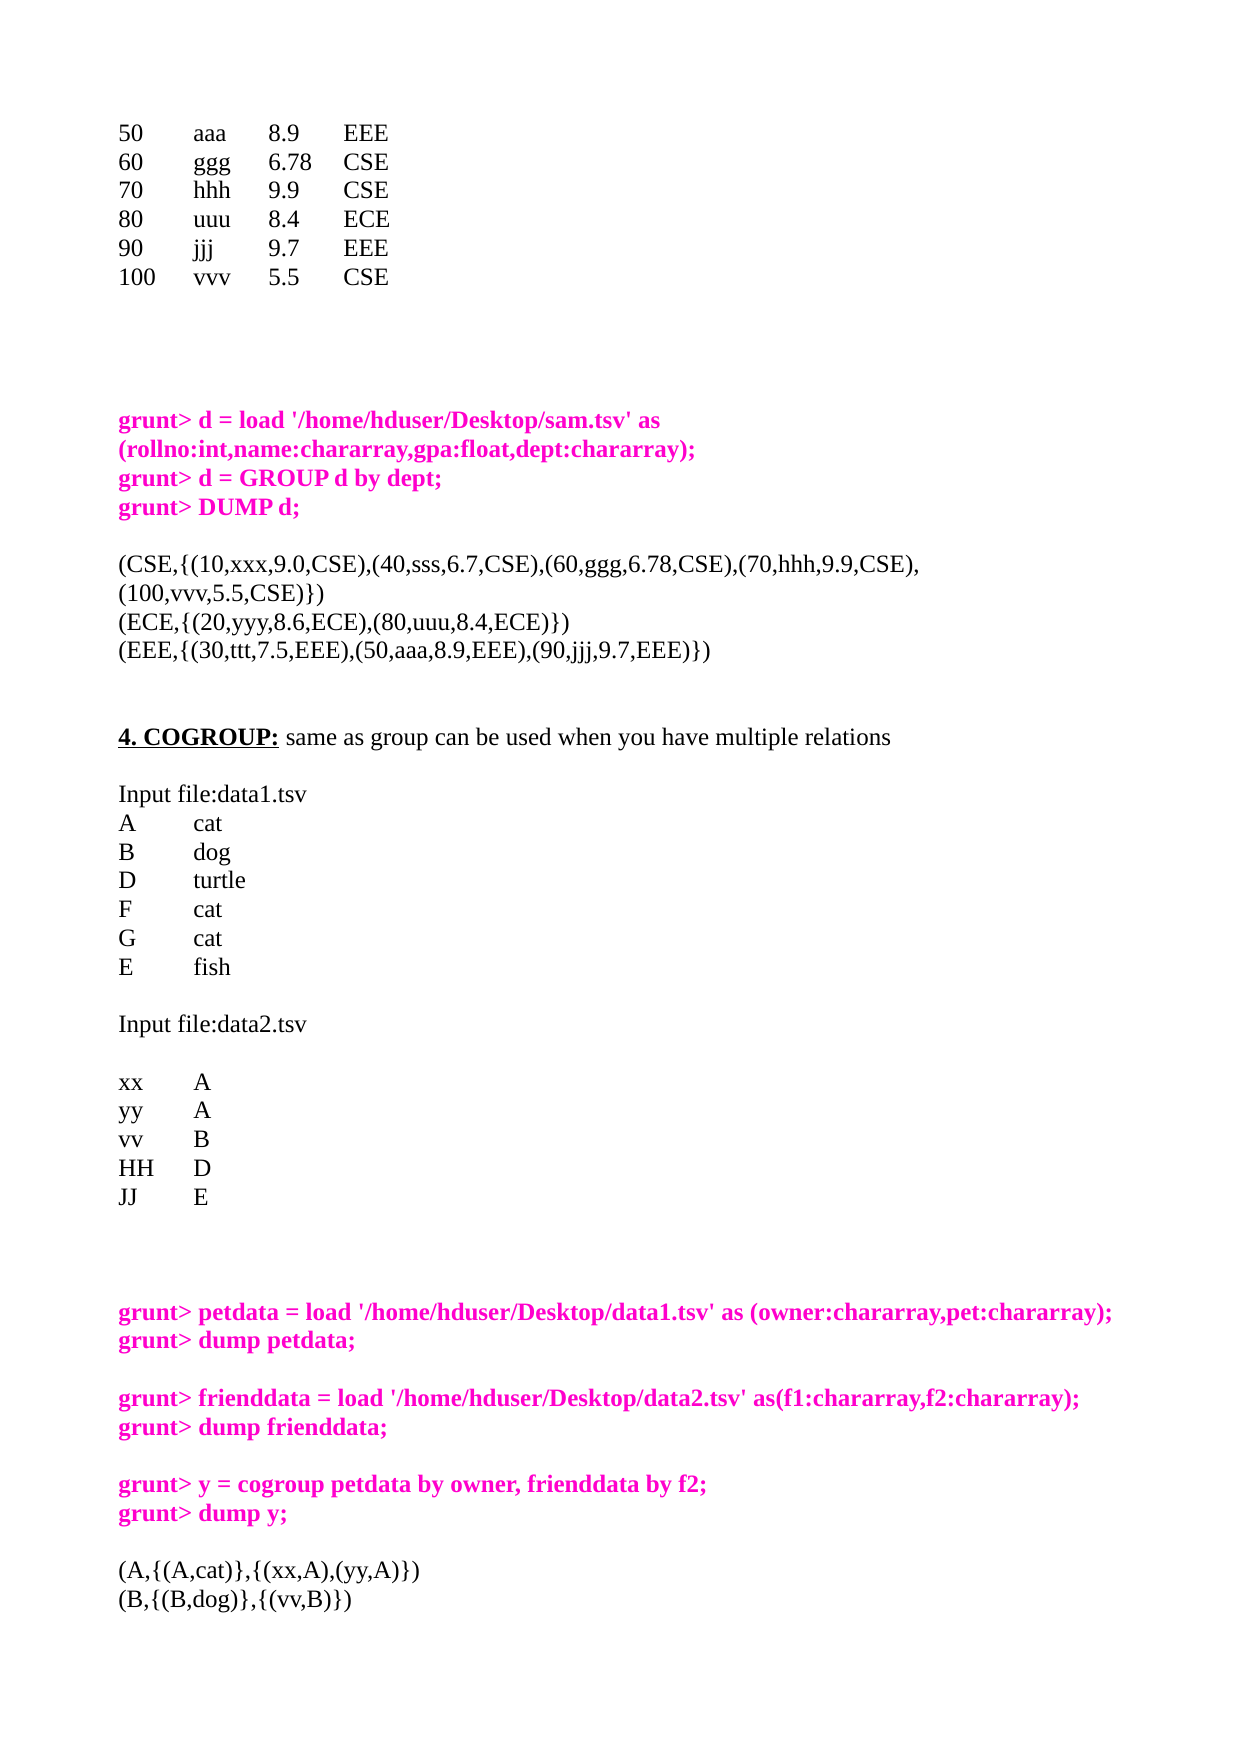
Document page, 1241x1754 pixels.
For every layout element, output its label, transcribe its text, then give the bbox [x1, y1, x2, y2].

text grunt> d = GROUP d by dept; [118, 463, 1122, 492]
text (CSE,{(10,xxx,9.0,CSE),(40,sss,6.7,CSE),(60,ggg,6.78,CSE),(70,hhh,9.9,CSE),(100,vvv,5.5,CSE)}) [118, 549, 1122, 607]
text grunt> frienddata = load '/home/hduser/Desktop/data2.tsv' as(f1:chararray,f2:chararray); [118, 1383, 1122, 1412]
text (ECE,{(20,yyy,8.6,ECE),(80,uuu,8.4,ECE)}) [118, 607, 1122, 636]
text F cat [118, 894, 1122, 923]
text grunt> petdata = load '/home/hduser/Desktop/data1.tsv' as (owner:chararray,pet:chararray); [118, 1297, 1122, 1326]
text grunt> d = load '/home/hduser/Desktop/sam.tsv' as (rollno:int,name:chararray,gpa:float,dept:chararray); [118, 406, 1122, 463]
text 90 jjj 9.7 EEE [118, 233, 1122, 262]
text D turtle [118, 866, 1122, 894]
text grunt> dump frienddata; [118, 1412, 1122, 1441]
text grunt> dump petdata; [118, 1326, 1122, 1354]
text 4. COGROUP: same as group can be used when you have multiple relations [118, 722, 1122, 751]
text Input file:data2.tsv [118, 1009, 1122, 1038]
text grunt> dump y; [118, 1498, 1122, 1527]
text (EEE,{(30,ttt,7.5,EEE),(50,aaa,8.9,EEE),(90,jjj,9.7,EEE)}) [118, 636, 1122, 664]
text grunt> y = cogroup petdata by owner, frienddata by f2; [118, 1469, 1122, 1498]
text B dog [118, 837, 1122, 866]
text 60 ggg 6.78 CSE [118, 147, 1122, 176]
text 50 aaa 8.9 EEE [118, 118, 1122, 147]
text JJ E [118, 1182, 1122, 1211]
text 100 vvv 5.5 CSE [118, 262, 1122, 291]
text xx A [118, 1067, 1122, 1096]
text E fish [118, 952, 1122, 981]
text yy A [118, 1096, 1122, 1124]
text A cat [118, 808, 1122, 837]
text (A,{(A,cat)},{(xx,A),(yy,A)}) [118, 1556, 1122, 1584]
text HH D [118, 1153, 1122, 1182]
text 70 hhh 9.9 CSE [118, 176, 1122, 204]
text G cat [118, 923, 1122, 952]
text Input file:data1.tsv [118, 779, 1122, 808]
text 80 uuu 8.4 ECE [118, 204, 1122, 233]
text (B,{(B,dog)},{(vv,B)}) [118, 1584, 1122, 1613]
text vv B [118, 1124, 1122, 1153]
text grunt> DUMP d; [118, 492, 1122, 521]
